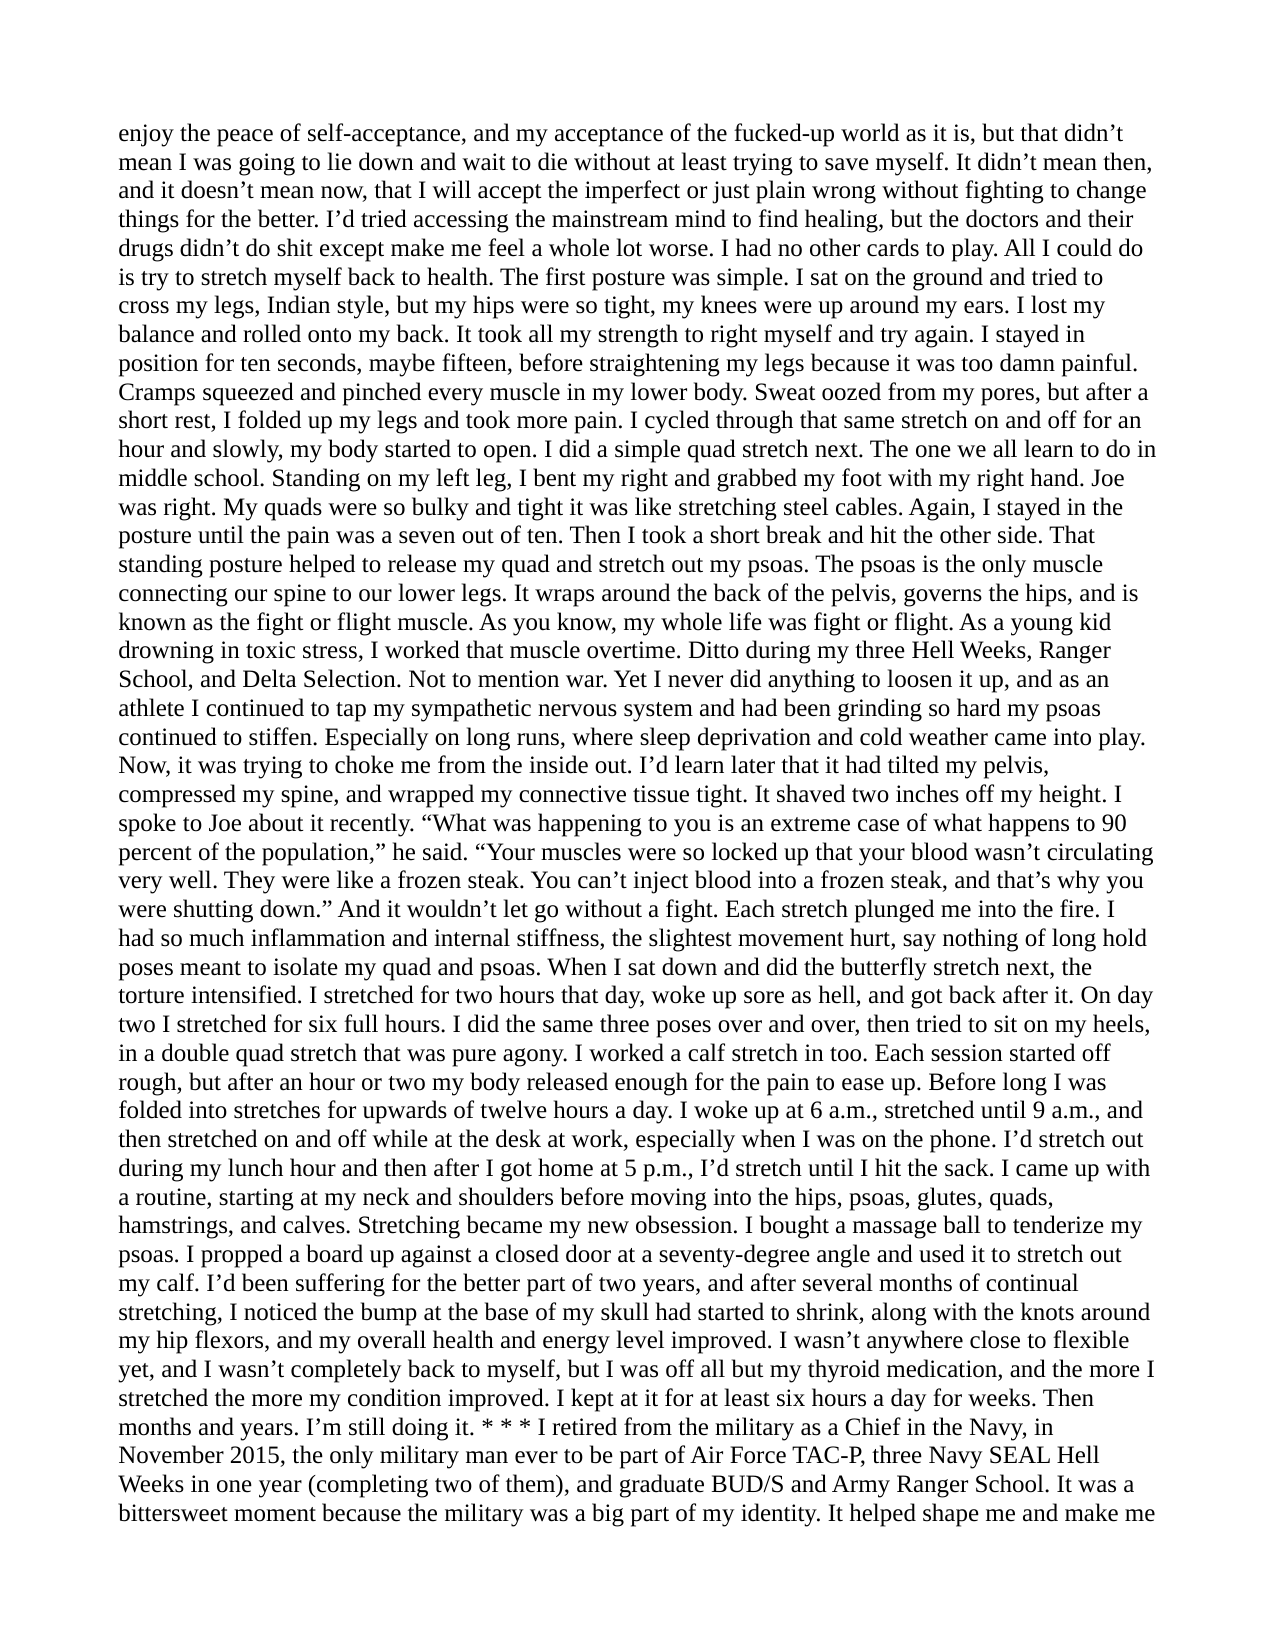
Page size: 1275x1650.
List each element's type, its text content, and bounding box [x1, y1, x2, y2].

text enjoy the peace of self-acceptance, and my acceptance of the fucked-up world as it is, but that didn’t mean I was going to lie down and wait to die without at least trying to save myself. It didn’t mean then, and it doesn’t mean now, that I will accept the imperfect or just plain wrong without fighting to change things for the better. I’d tried accessing the mainstream mind to find healing, but the doctors and their drugs didn’t do shit except make me feel a whole lot worse. I had no other cards to play. All I could do is try to stretch myself back to health. The first posture was simple. I sat on the ground and tried to cross my legs, Indian style, but my hips were so tight, my knees were up around my ears. I lost my balance and rolled onto my back. It took all my strength to right myself and try again. I stayed in position for ten seconds, maybe fifteen, before straightening my legs because it was too damn painful. Cramps squeezed and pinched every muscle in my lower body. Sweat oozed from my pores, but after a short rest, I folded up my legs and took more pain. I cycled through that same stretch on and off for an hour and slowly, my body started to open. I did a simple quad stretch next. The one we all learn to do in middle school. Standing on my left leg, I bent my right and grabbed my foot with my right hand. Joe was right. My quads were so bulky and tight it was like stretching steel cables. Again, I stayed in the posture until the pain was a seven out of ten. Then I took a short break and hit the other side. That standing posture helped to release my quad and stretch out my psoas. The psoas is the only muscle connecting our spine to our lower legs. It wraps around the back of the pelvis, governs the hips, and is known as the fight or flight muscle. As you know, my whole life was fight or flight. As a young kid drowning in toxic stress, I worked that muscle overtime. Ditto during my three Hell Weeks, Ranger School, and Delta Selection. Not to mention war. Yet I never did anything to loosen it up, and as an athlete I continued to tap my sympathetic nervous system and had been grinding so hard my psoas continued to stiffen. Especially on long runs, where sleep deprivation and cold weather came into play. Now, it was trying to choke me from the inside out. I’d learn later that it had tilted my pelvis, compressed my spine, and wrapped my connective tissue tight. It shaved two inches off my height. I spoke to Joe about it recently. “What was happening to you is an extreme case of what happens to 90 percent of the population,” he said. “Your muscles were so locked up that your blood wasn’t circulating very well. They were like a frozen steak. You can’t inject blood into a frozen steak, and that’s why you were shutting down.” And it wouldn’t let go without a fight. Each stretch plunged me into the fire. I had so much inflammation and internal stiffness, the slightest movement hurt, say nothing of long hold poses meant to isolate my quad and psoas. When I sat down and did the butterfly stretch next, the torture intensified. I stretched for two hours that day, woke up sore as hell, and got back after it. On day two I stretched for six full hours. I did the same three poses over and over, then tried to sit on my heels, in a double quad stretch that was pure agony. I worked a calf stretch in too. Each session started off rough, but after an hour or two my body released enough for the pain to ease up. Before long I was folded into stretches for upwards of twelve hours a day. I woke up at 6 a.m., stretched until 9 a.m., and then stretched on and off while at the desk at work, especially when I was on the phone. I’d stretch out during my lunch hour and then after I got home at 5 p.m., I’d stretch until I hit the sack. I came up with a routine, starting at my neck and shoulders before moving into the hips, psoas, glutes, quads, hamstrings, and calves. Stretching became my new obsession. I bought a massage ball to tenderize my psoas. I propped a board up against a closed door at a seventy-degree angle and used it to stretch out my calf. I’d been suffering for the better part of two years, and after several months of continual stretching, I noticed the bump at the base of my skull had started to shrink, along with the knots around my hip flexors, and my overall health and energy level improved. I wasn’t anywhere close to flexible yet, and I wasn’t completely back to myself, but I was off all but my thyroid medication, and the more I stretched the more my condition improved. I kept at it for at least six hours a day for weeks. Then months and years. I’m still doing it. * * * I retired from the military as a Chief in the Navy, in November 2015, the only military man ever to be part of Air Force TAC-P, three Navy SEAL Hell Weeks in one year (completing two of them), and graduate BUD/S and Army Ranger School. It was a bittersweet moment because the military was a big part of my identity. It helped shape me and make me [118, 118, 1157, 1527]
